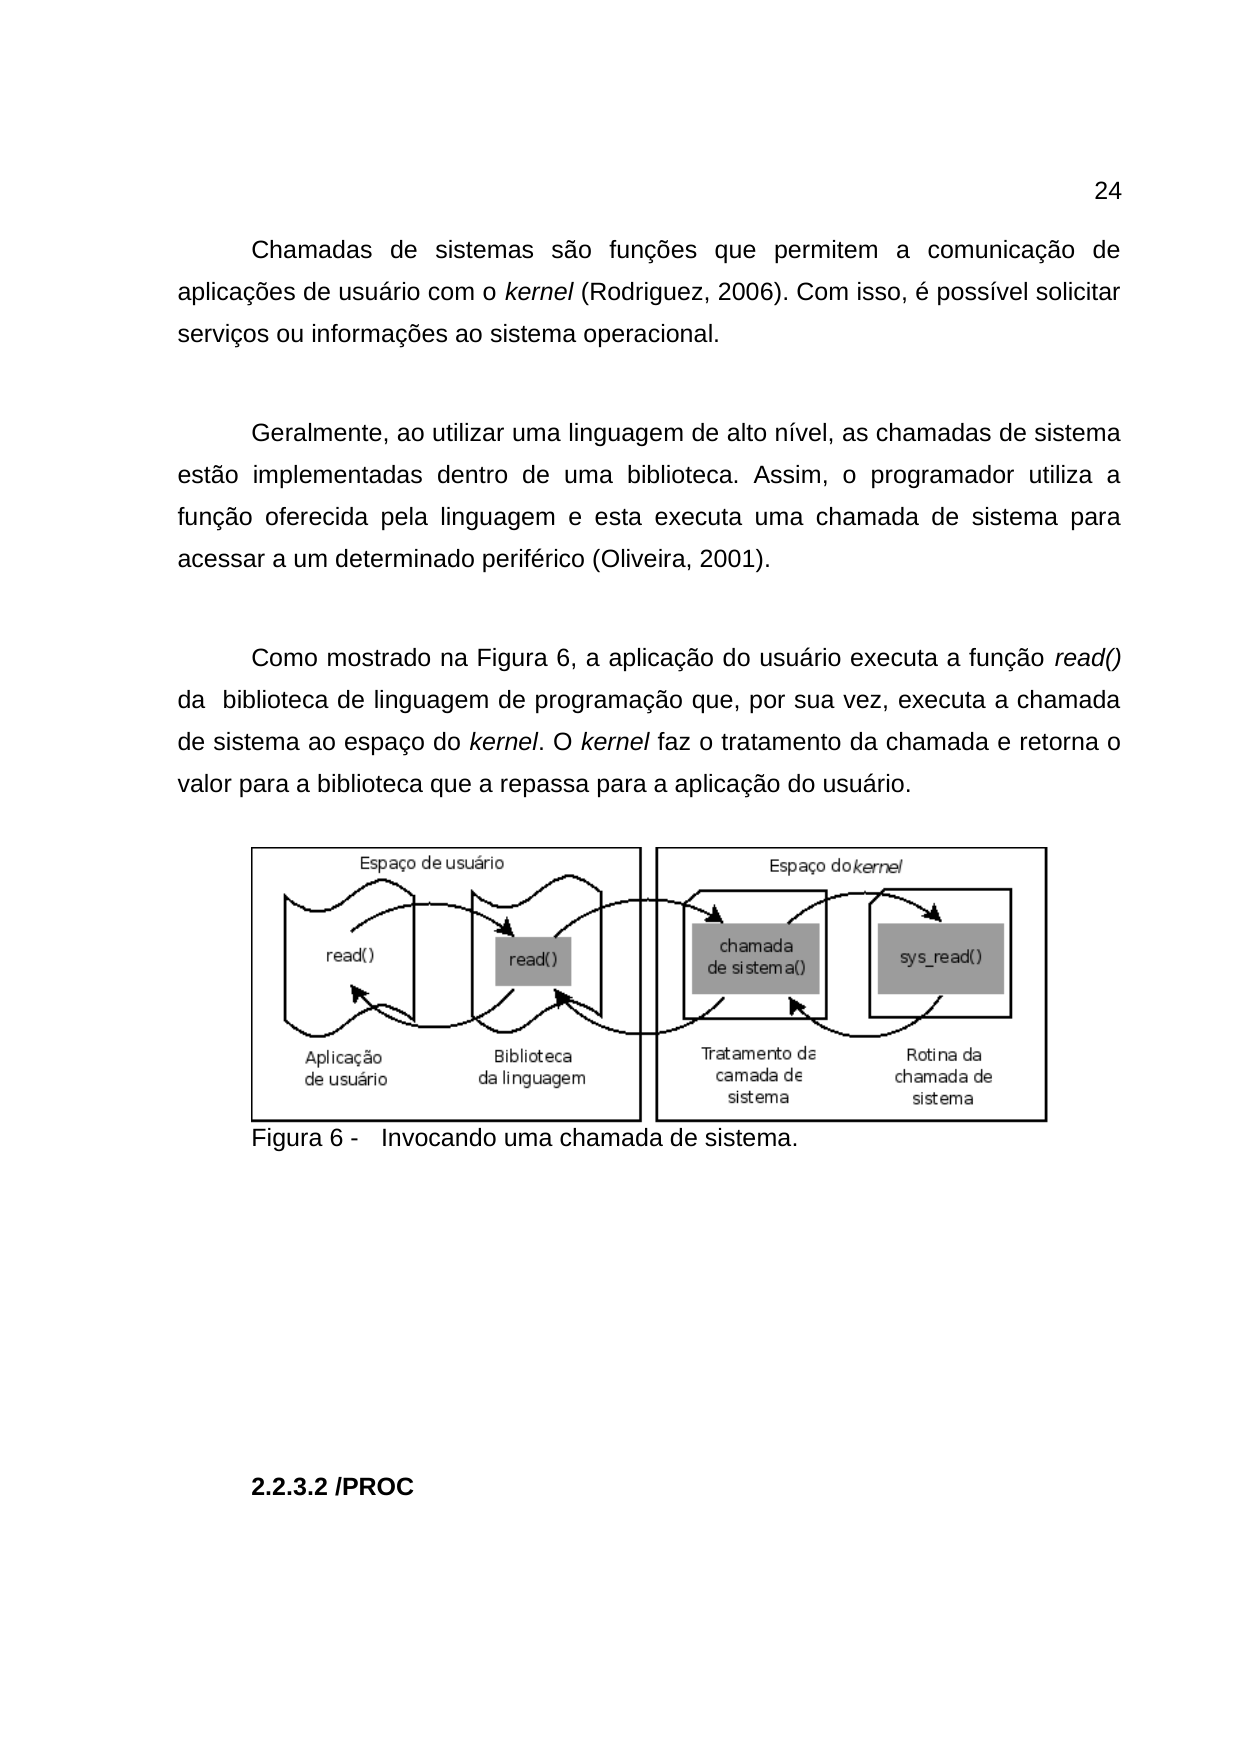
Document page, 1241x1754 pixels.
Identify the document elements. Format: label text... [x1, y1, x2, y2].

list Invocando uma chamada de sistema. [251, 1125, 1048, 1152]
text Como mostrado na Figura 6, a aplicação do usuário executa a função read() da biblioteca de linguagem de programação que, por sua vez, executa a chamada de sistema ao espaço do kernel. O kernel faz o tratamento da chamada e retorna o valor para a biblioteca que a repassa para a aplicação do usuário. [177, 644, 1122, 798]
text Geralmente, ao utilizar uma linguagem de alto nível, as chamadas de sistema estão implementadas dentro de uma biblioteca. Assim, o programador utiliza a função oferecida pela linguagem e esta executa uma chamada de sistema para acessar a um determinado periférico (Oliveira, 2001). [177, 419, 1122, 573]
text Chamadas de sistemas são funções que permitem a comunicação de aplicações de usuário com o kernel (Rodriguez, 2006). Com isso, é possível solicitar serviços ou informações ao sistema operacional. [177, 236, 1122, 348]
picture [251, 847, 1049, 1125]
subtitle /PROC [251, 1473, 1122, 1501]
